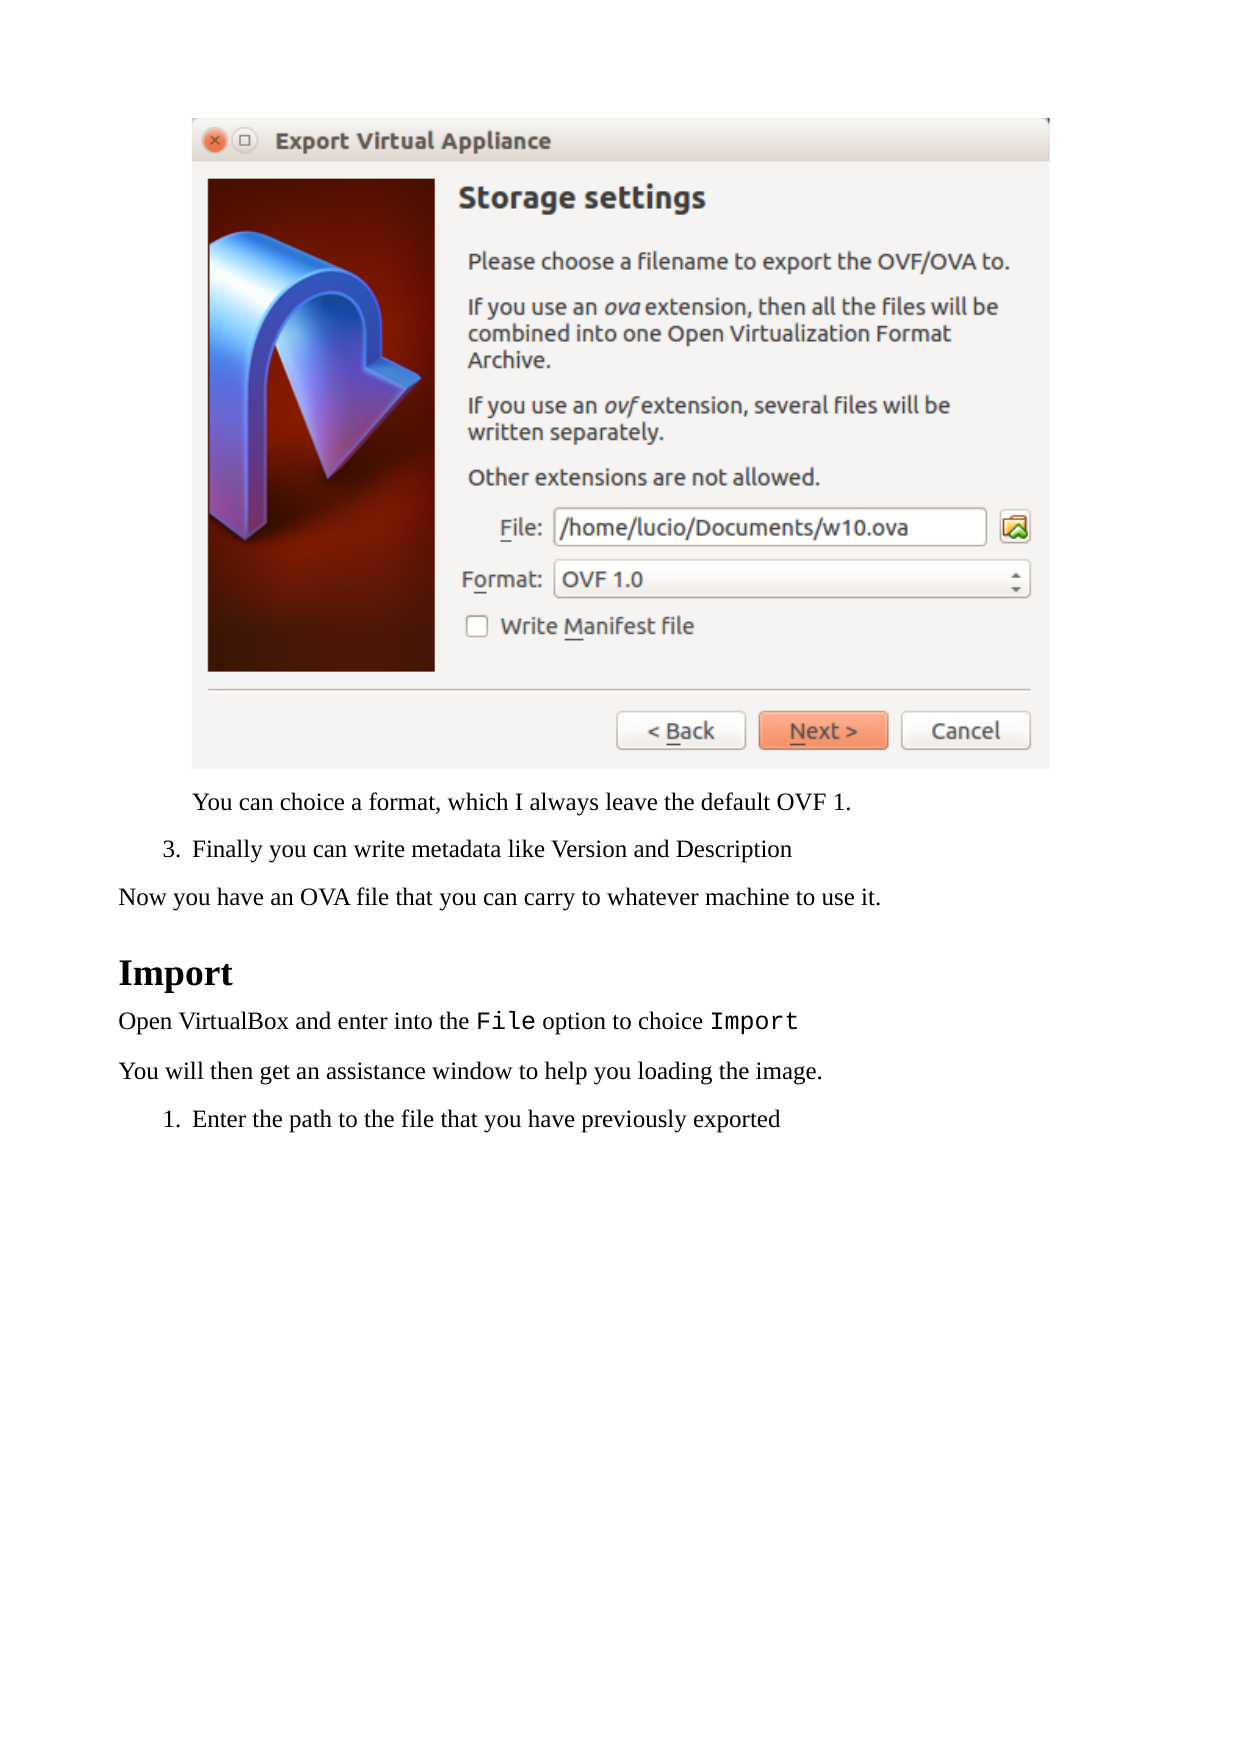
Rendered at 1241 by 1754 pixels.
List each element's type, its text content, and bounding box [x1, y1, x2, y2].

text Now you have an OVA file that you can carry to whatever machine to use it. [118, 882, 1122, 911]
list Enter the path to the file that you have previously exported [162, 1104, 1122, 1133]
text You will then get an assistance window to help you loading the image. [118, 1056, 1122, 1085]
subtitle Import [118, 951, 1122, 994]
list Finally you can write metadata like Version and Description [162, 834, 1122, 863]
picture [191, 118, 1050, 769]
text Open VirtualBox and enter into the File option to choice Import [118, 1006, 1122, 1037]
list You can choice a format, which I always leave the default OVF 1. [162, 787, 1122, 816]
